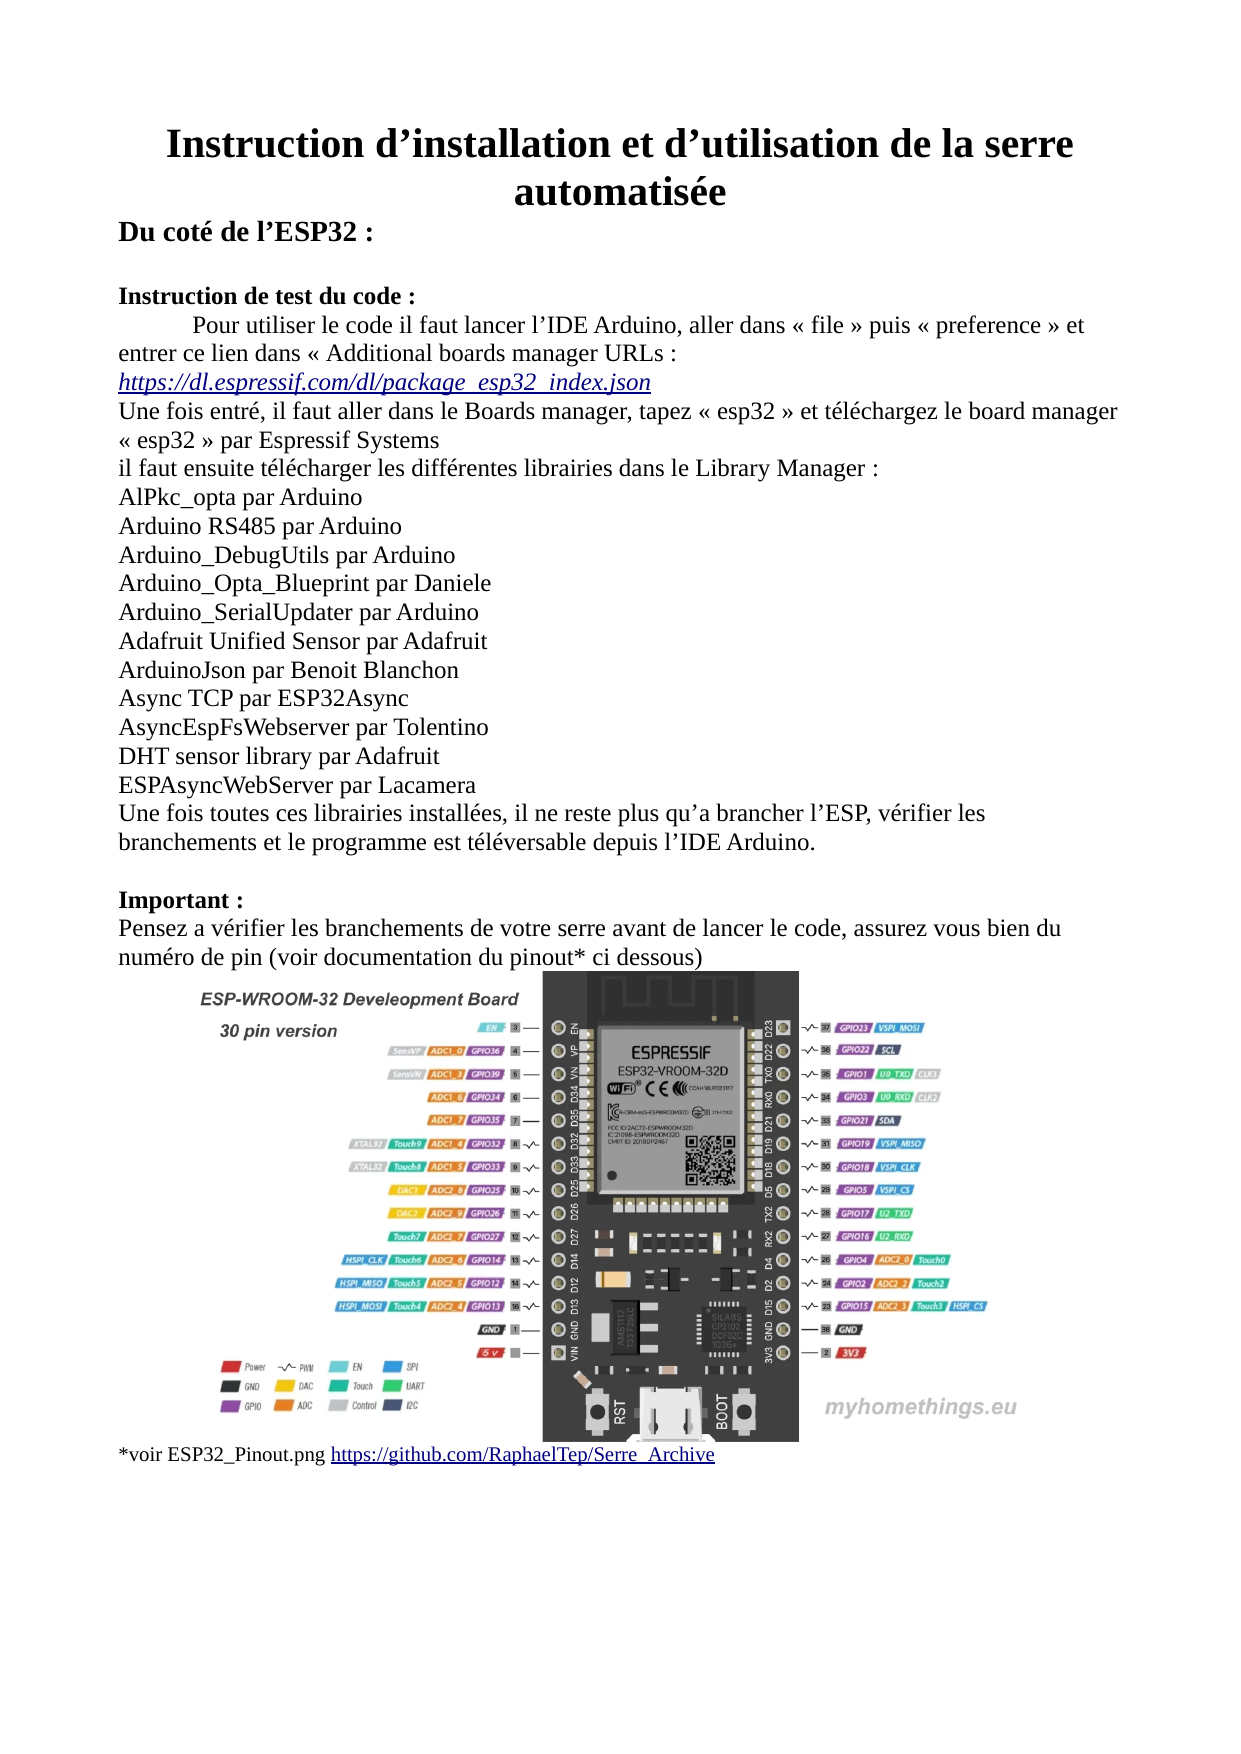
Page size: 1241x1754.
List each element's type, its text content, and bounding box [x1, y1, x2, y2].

text ESPAsyncWebServer par Lacamera [118, 770, 1122, 798]
text Instruction de test du code : [118, 281, 1122, 310]
text Important : [118, 885, 1122, 913]
text Pensez a vérifier les branchements de votre serre avant de lancer le code, assurez vous bien du numéro de pin (voir documentation du pinout* ci dessous) [118, 913, 1122, 971]
text Instruction d’installation et d’utilisation de la serre automatisée [118, 118, 1122, 214]
text Async TCP par ESP32Async [118, 683, 1122, 712]
text Pour utiliser le code il faut lancer l’IDE Arduino, aller dans « file » puis « preference » et entrer ce lien dans « Additional boards manager URLs : https://dl.espressif.com/dl/package_esp32_index.json [118, 310, 1122, 396]
text Arduino RS485 par Arduino Arduino_DebugUtils par Arduino [118, 511, 1122, 568]
text Adafruit Unified Sensor par Adafruit [118, 626, 1122, 655]
text DHT sensor library par Adafruit [118, 741, 1122, 770]
text AsyncEspFsWebserver par Tolentino [118, 712, 1122, 741]
text ArduinoJson par Benoit Blanchon [118, 655, 1122, 683]
picture [187, 971, 1053, 1442]
text Arduino_SerialUpdater par Arduino [118, 597, 1122, 626]
text Arduino_Opta_Blueprint par Daniele [118, 568, 1122, 597]
text *voir ESP32_Pinout.png https://github.com/RaphaelTep/Serre_Archive [118, 971, 1122, 1466]
text Une fois entré, il faut aller dans le Boards manager, tapez « esp32 » et téléchargez le board manager « esp32 » par Espressif Systems [118, 396, 1122, 453]
text Une fois toutes ces librairies installées, il ne reste plus qu’a brancher l’ESP, vérifier les branchements et le programme est téléversable depuis l’IDE Arduino. [118, 798, 1122, 856]
text il faut ensuite télécharger les différentes librairies dans le Library Manager : AlPkc_opta par Arduino [118, 453, 1122, 511]
text Du coté de l’ESP32 : [118, 214, 1122, 247]
